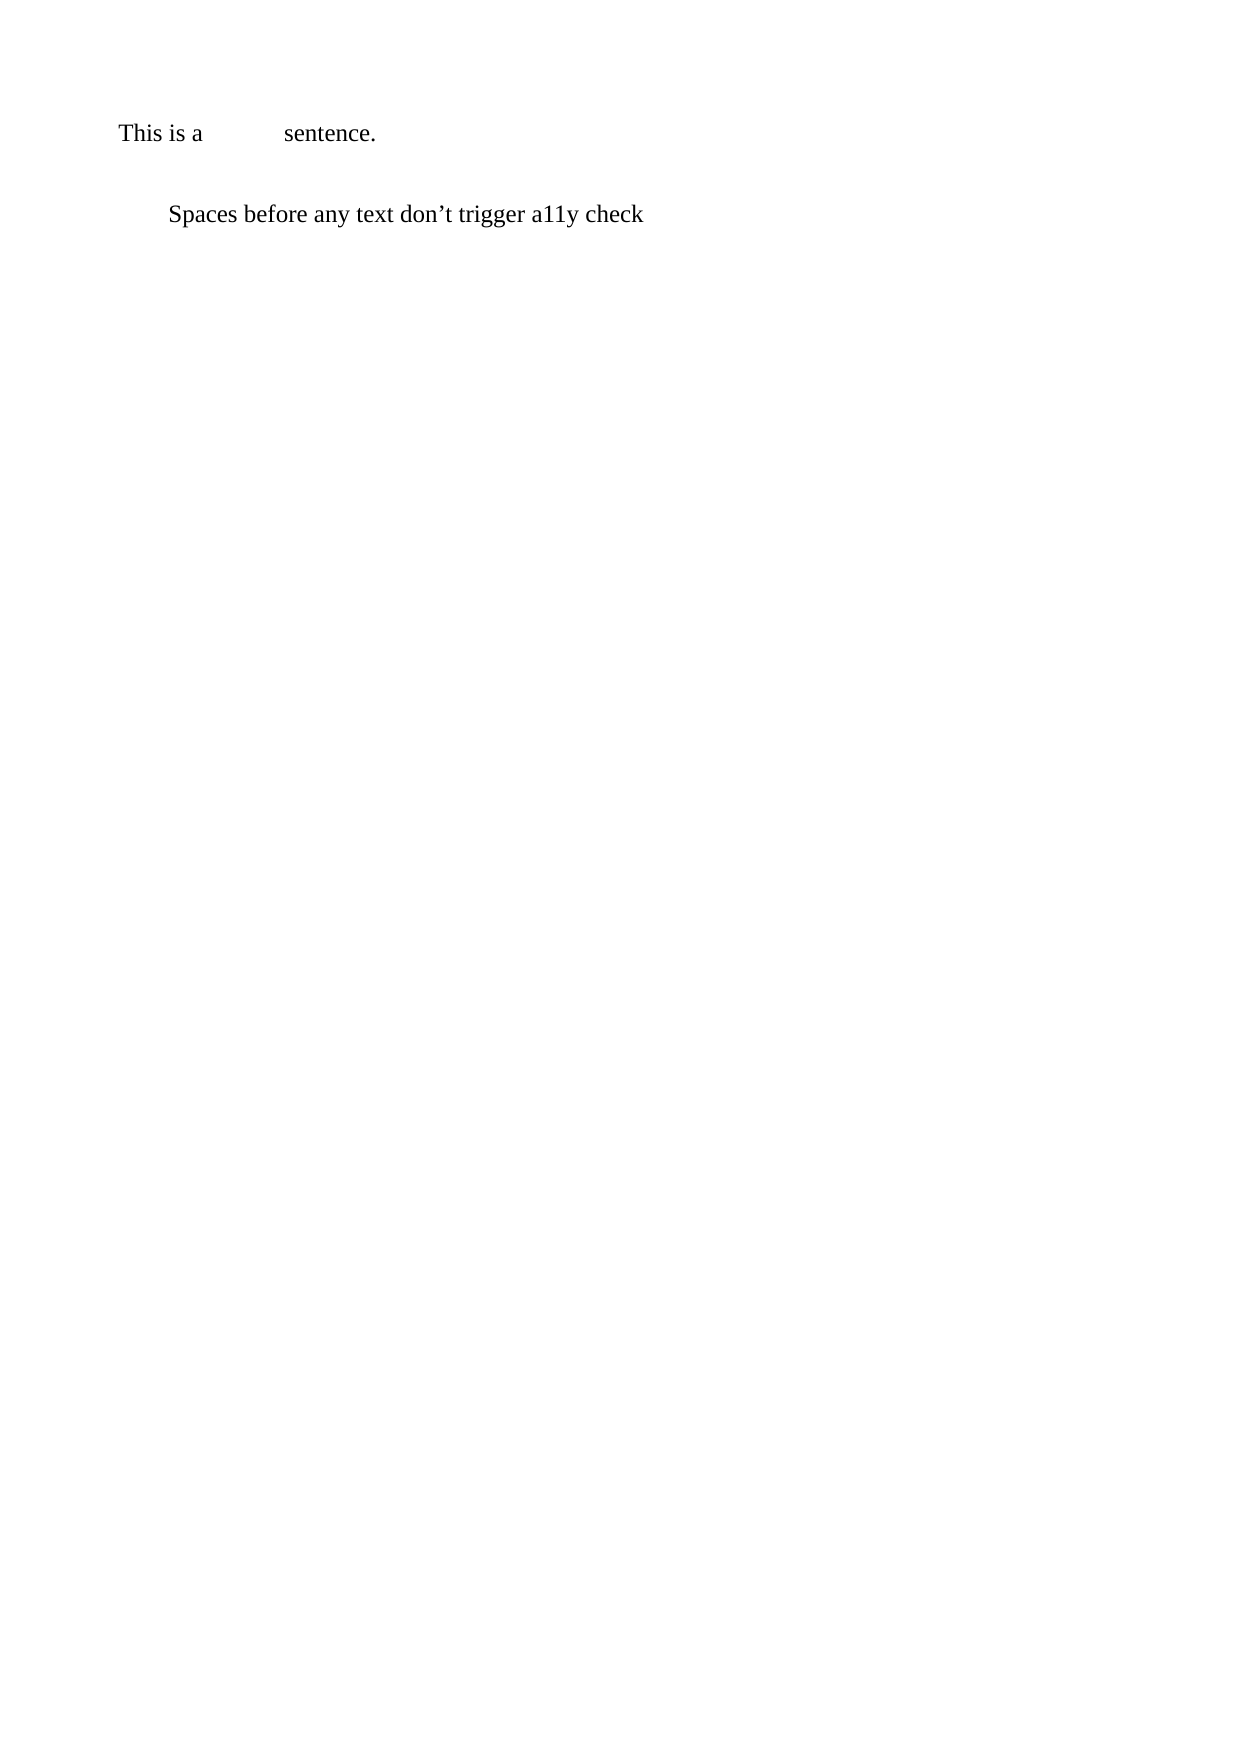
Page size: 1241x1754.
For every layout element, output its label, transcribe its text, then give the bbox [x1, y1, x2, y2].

text This is a sentence. [118, 118, 1122, 147]
text Spaces before any text don’t trigger a11y check [118, 199, 1122, 228]
